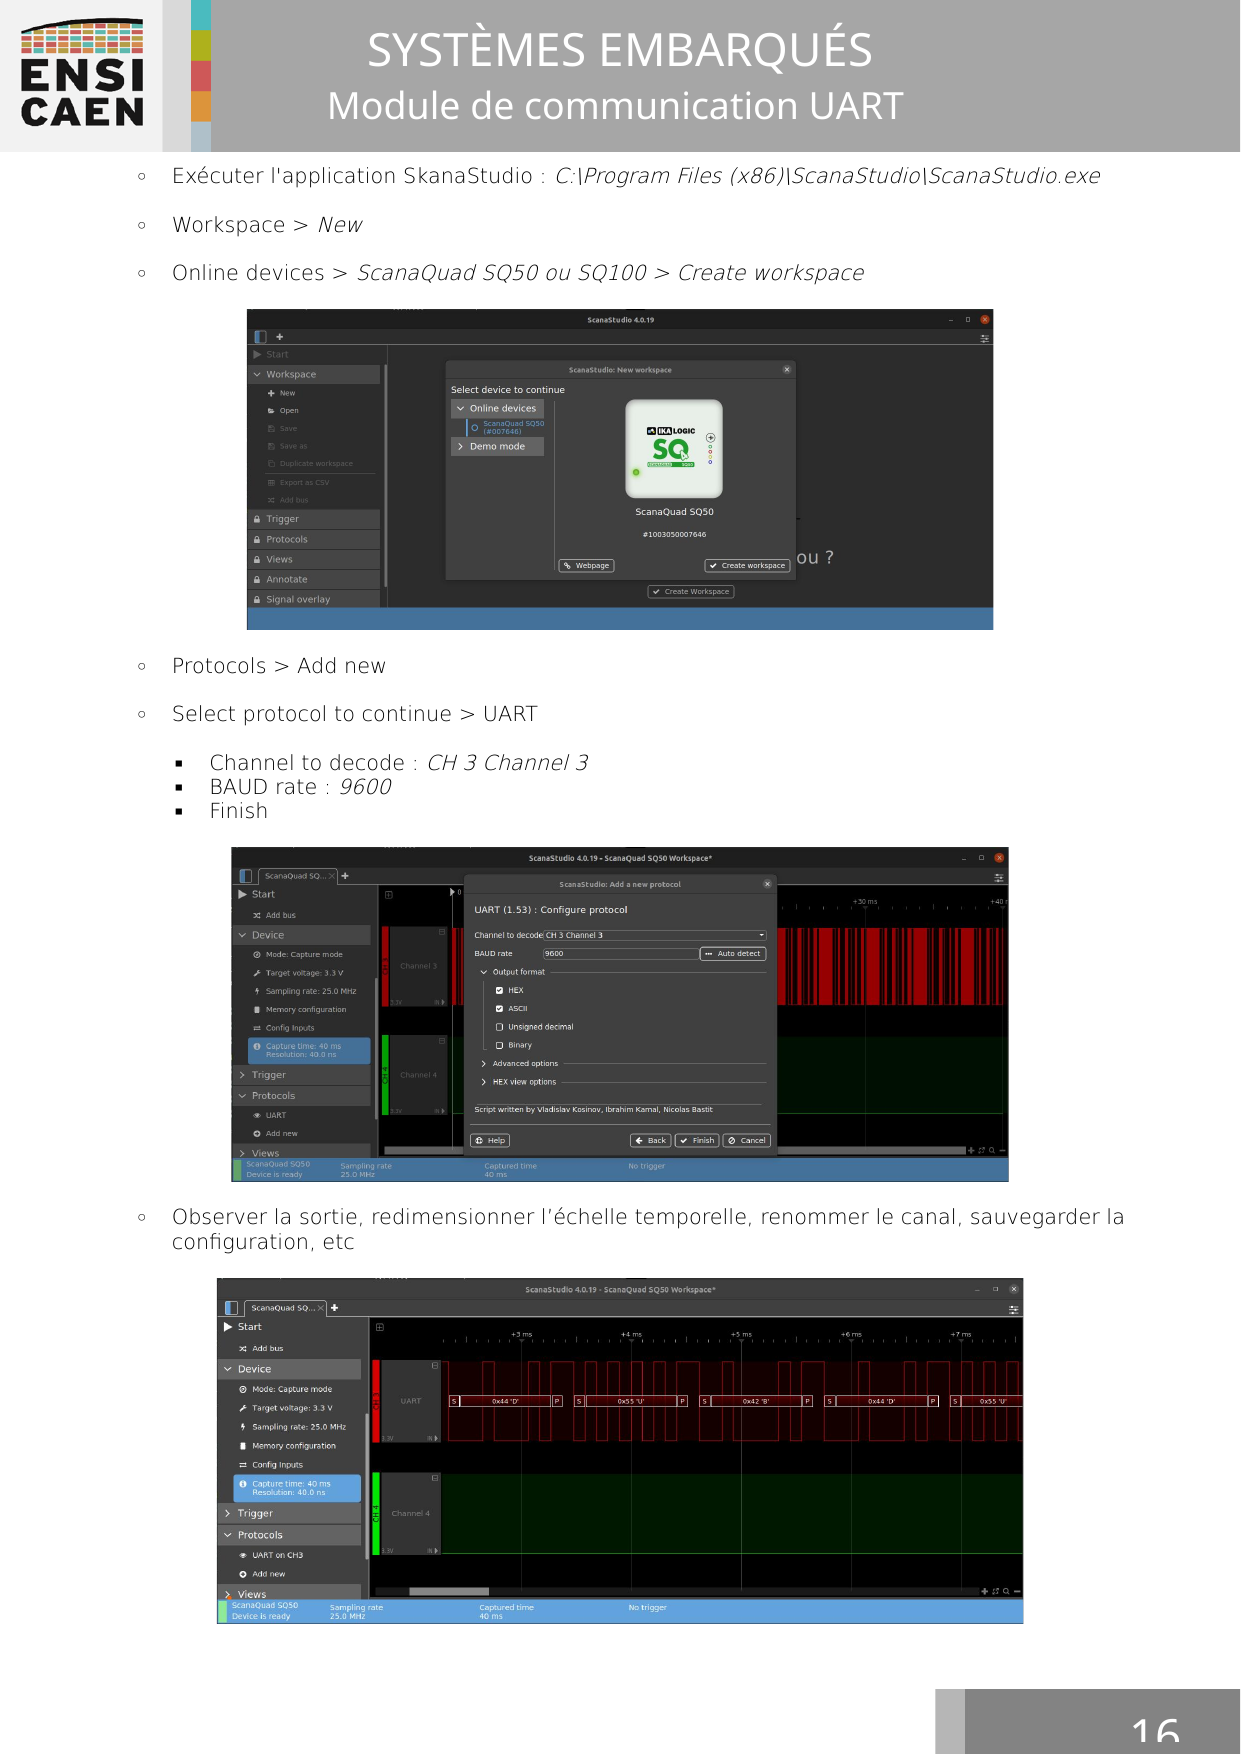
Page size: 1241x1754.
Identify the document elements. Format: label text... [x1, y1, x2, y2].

list Exécuter l'application SkanaStudio : C:\Program Files (x86)\ScanaStudio\ScanaStudio.exe [134, 164, 1181, 188]
list Observer la sortie, redimensionner l’échelle temporelle, renommer le canal, sauvegarder la configuration, etc [134, 1205, 1181, 1254]
list BAUD rate : 9600 [172, 775, 1181, 799]
list Protocols > Add new [134, 654, 1181, 678]
list Channel to decode : CH 3 Channel 3 [172, 751, 1181, 775]
list Select protocol to continue > UART [134, 702, 1181, 727]
picture [0, 0, 1241, 152]
list Workspace > New [134, 213, 1181, 237]
list Finish [172, 799, 1181, 824]
picture [231, 847, 1009, 1182]
list Online devices > ScanaQuad SQ50 ou SQ100 > Create workspace [134, 261, 1181, 285]
picture [246, 309, 994, 630]
picture [935, 1689, 1241, 1754]
picture [216, 1278, 1024, 1624]
